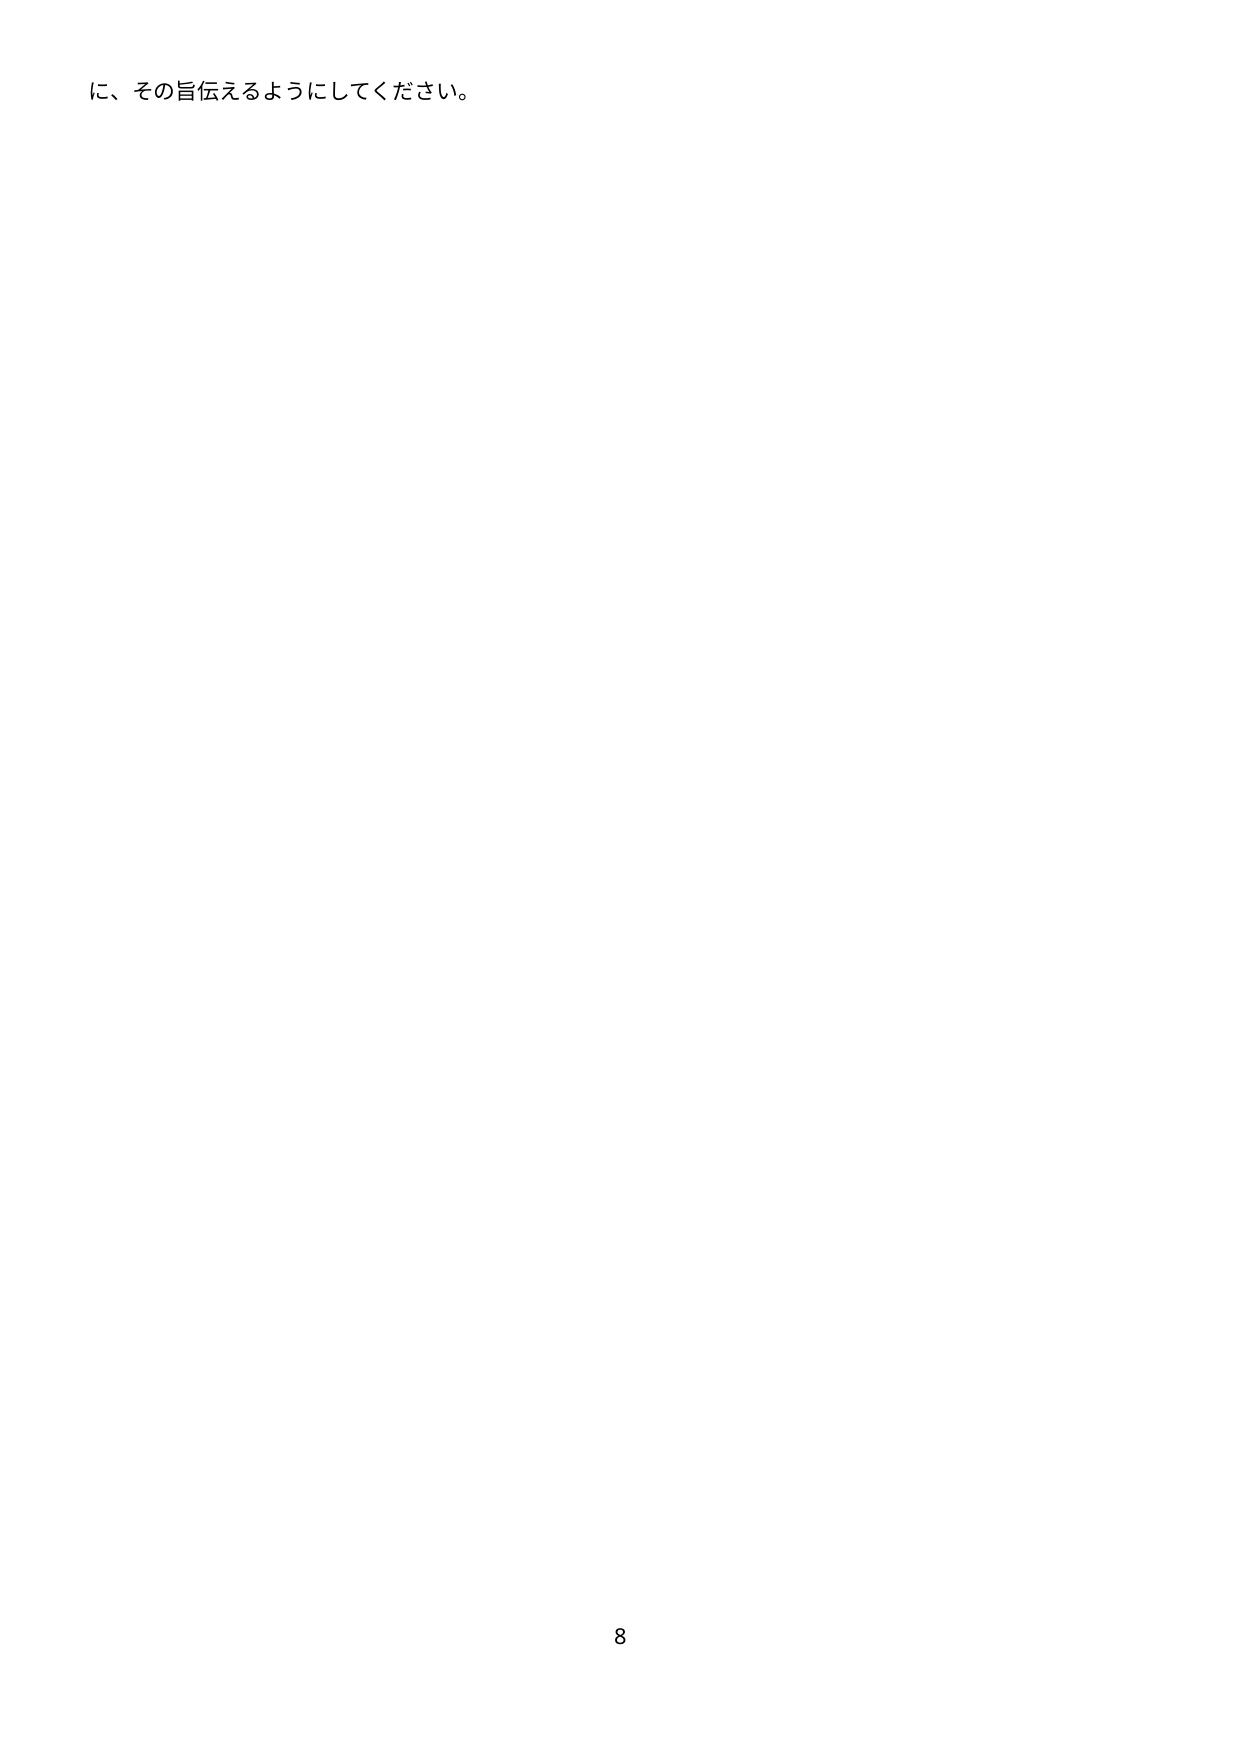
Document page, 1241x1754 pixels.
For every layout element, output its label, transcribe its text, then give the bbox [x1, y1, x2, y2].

text に、その旨伝えるようにしてください。 [89, 71, 1152, 109]
